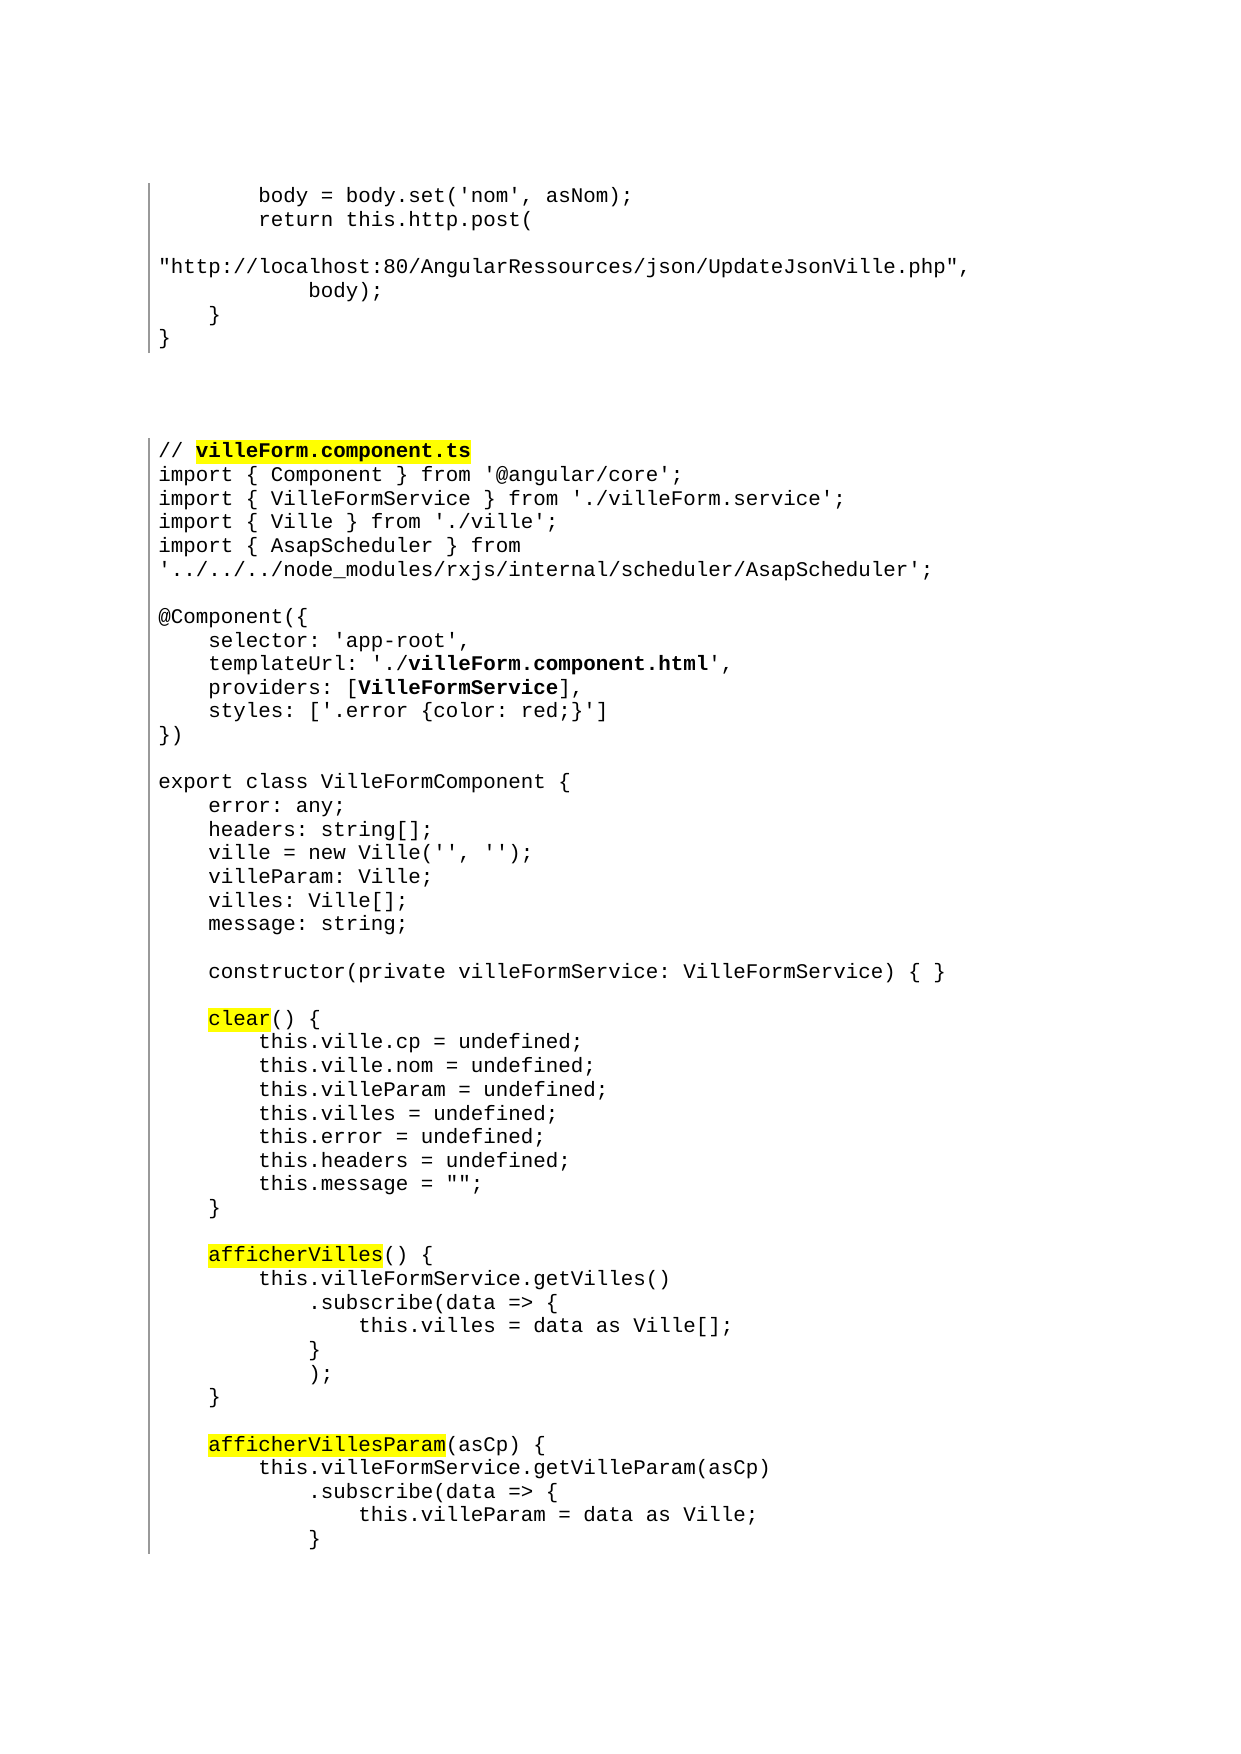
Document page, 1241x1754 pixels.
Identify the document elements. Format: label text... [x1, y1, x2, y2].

text afficherVilles() { [150, 1244, 1092, 1268]
text ); [150, 1363, 1092, 1386]
text ville = new Ville('', ''); [150, 842, 1092, 866]
text clear() { [150, 1008, 1092, 1032]
text headers: string[]; [150, 819, 1092, 842]
text } [150, 1528, 1092, 1554]
text body); [150, 280, 1092, 304]
text this.villeFormService.getVilles() [150, 1268, 1092, 1292]
text villeParam: Ville; [150, 866, 1092, 890]
text this.villeFormService.getVilleParam(asCp) [150, 1457, 1092, 1481]
text this.villeParam = undefined; [150, 1079, 1092, 1102]
text import { Component } from '@angular/core'; [150, 464, 1092, 488]
text this.villes = data as Ville[]; [150, 1315, 1092, 1339]
text this.ville.nom = undefined; [150, 1055, 1092, 1079]
text // villeForm.component.ts [150, 438, 1092, 464]
text afficherVillesParam(asCp) { [150, 1433, 1092, 1457]
text .subscribe(data => { [150, 1481, 1092, 1504]
text export class VilleFormComponent { [150, 771, 1092, 795]
text this.villeParam = data as Ville; [150, 1504, 1092, 1528]
text this.ville.cp = undefined; [150, 1032, 1092, 1055]
text villes: Ville[]; [150, 890, 1092, 913]
text } [150, 1339, 1092, 1363]
text templateUrl: './villeForm.component.html', [150, 653, 1092, 677]
text message: string; [150, 913, 1092, 937]
text providers: [VilleFormService], [150, 677, 1092, 701]
text error: any; [150, 795, 1092, 819]
text this.message = ""; [150, 1173, 1092, 1197]
text .subscribe(data => { [150, 1292, 1092, 1315]
text "http://localhost:80/AngularRessources/json/UpdateJsonVille.php", [150, 233, 1092, 280]
text selector: 'app-root', [150, 629, 1092, 653]
text } [150, 327, 1092, 353]
text import { Ville } from './ville'; [150, 511, 1092, 535]
text } [150, 304, 1092, 327]
text import { VilleFormService } from './villeForm.service'; [150, 488, 1092, 511]
text this.villes = undefined; [150, 1102, 1092, 1126]
text styles: ['.error {color: red;}'] [150, 701, 1092, 724]
text @Component({ [150, 606, 1092, 629]
text import { AsapScheduler } from '../../../node_modules/rxjs/internal/scheduler/AsapScheduler'; [150, 535, 1092, 582]
text } [150, 1197, 1092, 1221]
text } [150, 1386, 1092, 1410]
text body = body.set('nom', asNom); [150, 183, 1092, 209]
text this.error = undefined; [150, 1126, 1092, 1150]
text constructor(private villeFormService: VilleFormService) { } [150, 961, 1092, 984]
text }) [150, 724, 1092, 748]
text this.headers = undefined; [150, 1150, 1092, 1173]
text return this.http.post( [150, 209, 1092, 233]
